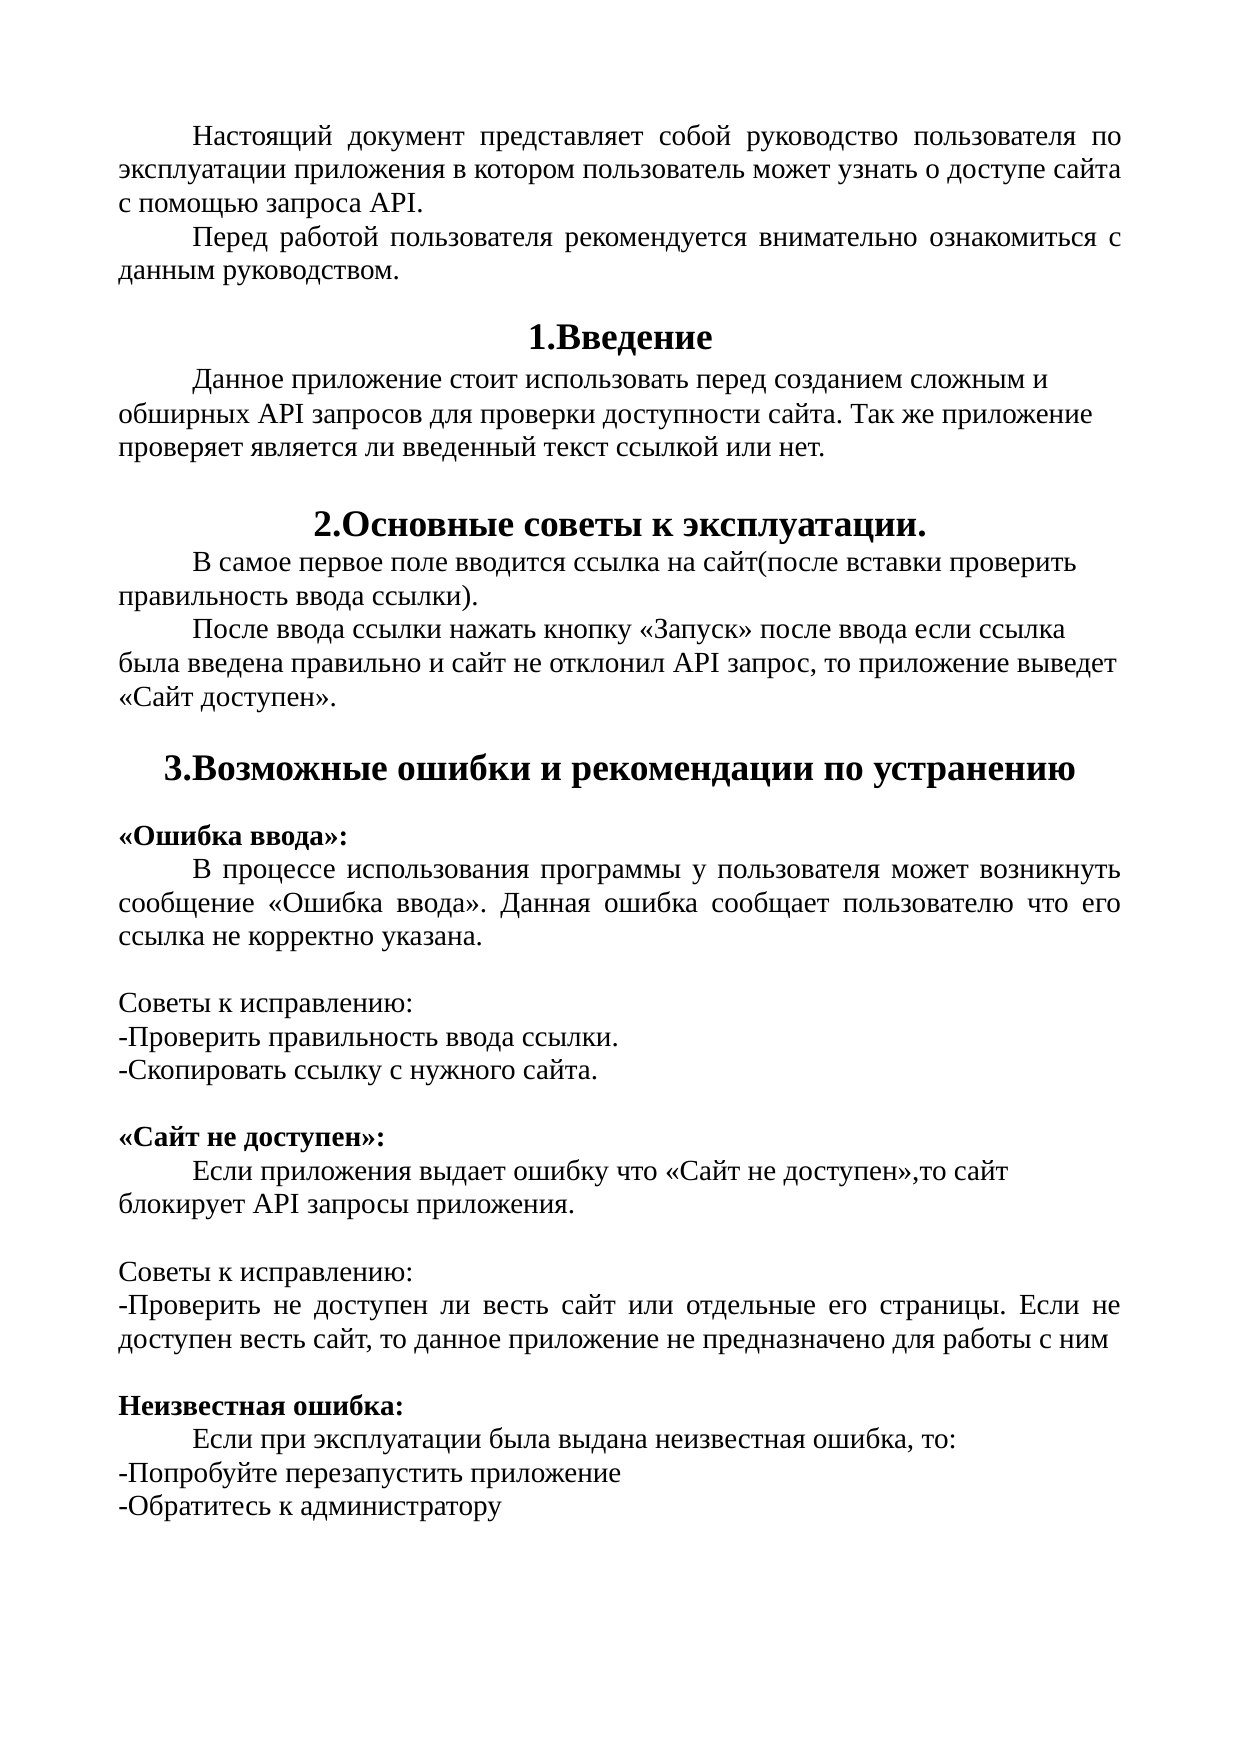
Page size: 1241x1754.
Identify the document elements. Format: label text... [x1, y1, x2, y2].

text В процессе использования программы у пользователя может возникнуть сообщение «Ошибка ввода». Данная ошибка сообщает пользователю что его ссылка не корректно указана. [118, 851, 1122, 952]
text «Ошибка ввода»: [118, 818, 1122, 851]
text 1.Введение [118, 314, 1122, 358]
text Советы к исправлению: [118, 985, 1122, 1019]
text После ввода ссылки нажать кнопку «Запуск» после ввода если ссылка была введена правильно и сайт не отклонил API запрос, то приложение выведет «Сайт доступен». [118, 612, 1122, 712]
text Неизвестная ошибка: [118, 1388, 1122, 1421]
text Если при эксплуатации была выдана неизвестная ошибка, то: [118, 1421, 1122, 1455]
text В самое первое поле вводится ссылка на сайт(после вставки проверить правильность ввода ссылки). [118, 544, 1122, 612]
text Перед работой пользователя рекомендуется внимательно ознакомиться с данным руководством. [118, 219, 1122, 286]
text Если приложения выдает ошибку что «Сайт не доступен»,то сайт блокирует API запросы приложения. [118, 1153, 1122, 1220]
text «Сайт не доступен»: [118, 1119, 1122, 1153]
text 2.Основные советы к эксплуатации. [118, 501, 1122, 544]
text -Попробуйте перезапустить приложение [118, 1455, 1122, 1488]
text 3.Возможные ошибки и рекомендации по устранению [118, 746, 1122, 789]
text -Проверить не доступен ли весть сайт или отдельные его страницы. Если не доступен весть сайт, то данное приложение не предназначено для работы с ним [118, 1287, 1122, 1354]
text Данное приложение стоит использовать перед созданием сложным и обширных API запросов для проверки доступности сайта. Так же приложение проверяет является ли введенный текст ссылкой или нет. [118, 358, 1122, 463]
text -Проверить правильность ввода ссылки. [118, 1019, 1122, 1052]
text -Скопировать ссылку с нужного сайта. [118, 1052, 1122, 1086]
text Советы к исправлению: [118, 1254, 1122, 1287]
text Настоящий документ представляет собой руководство пользователя по эксплуатации приложения в котором пользователь может узнать о доступе сайта с помощью запроса API. [118, 118, 1122, 219]
text -Обратитесь к администратору [118, 1488, 1122, 1522]
